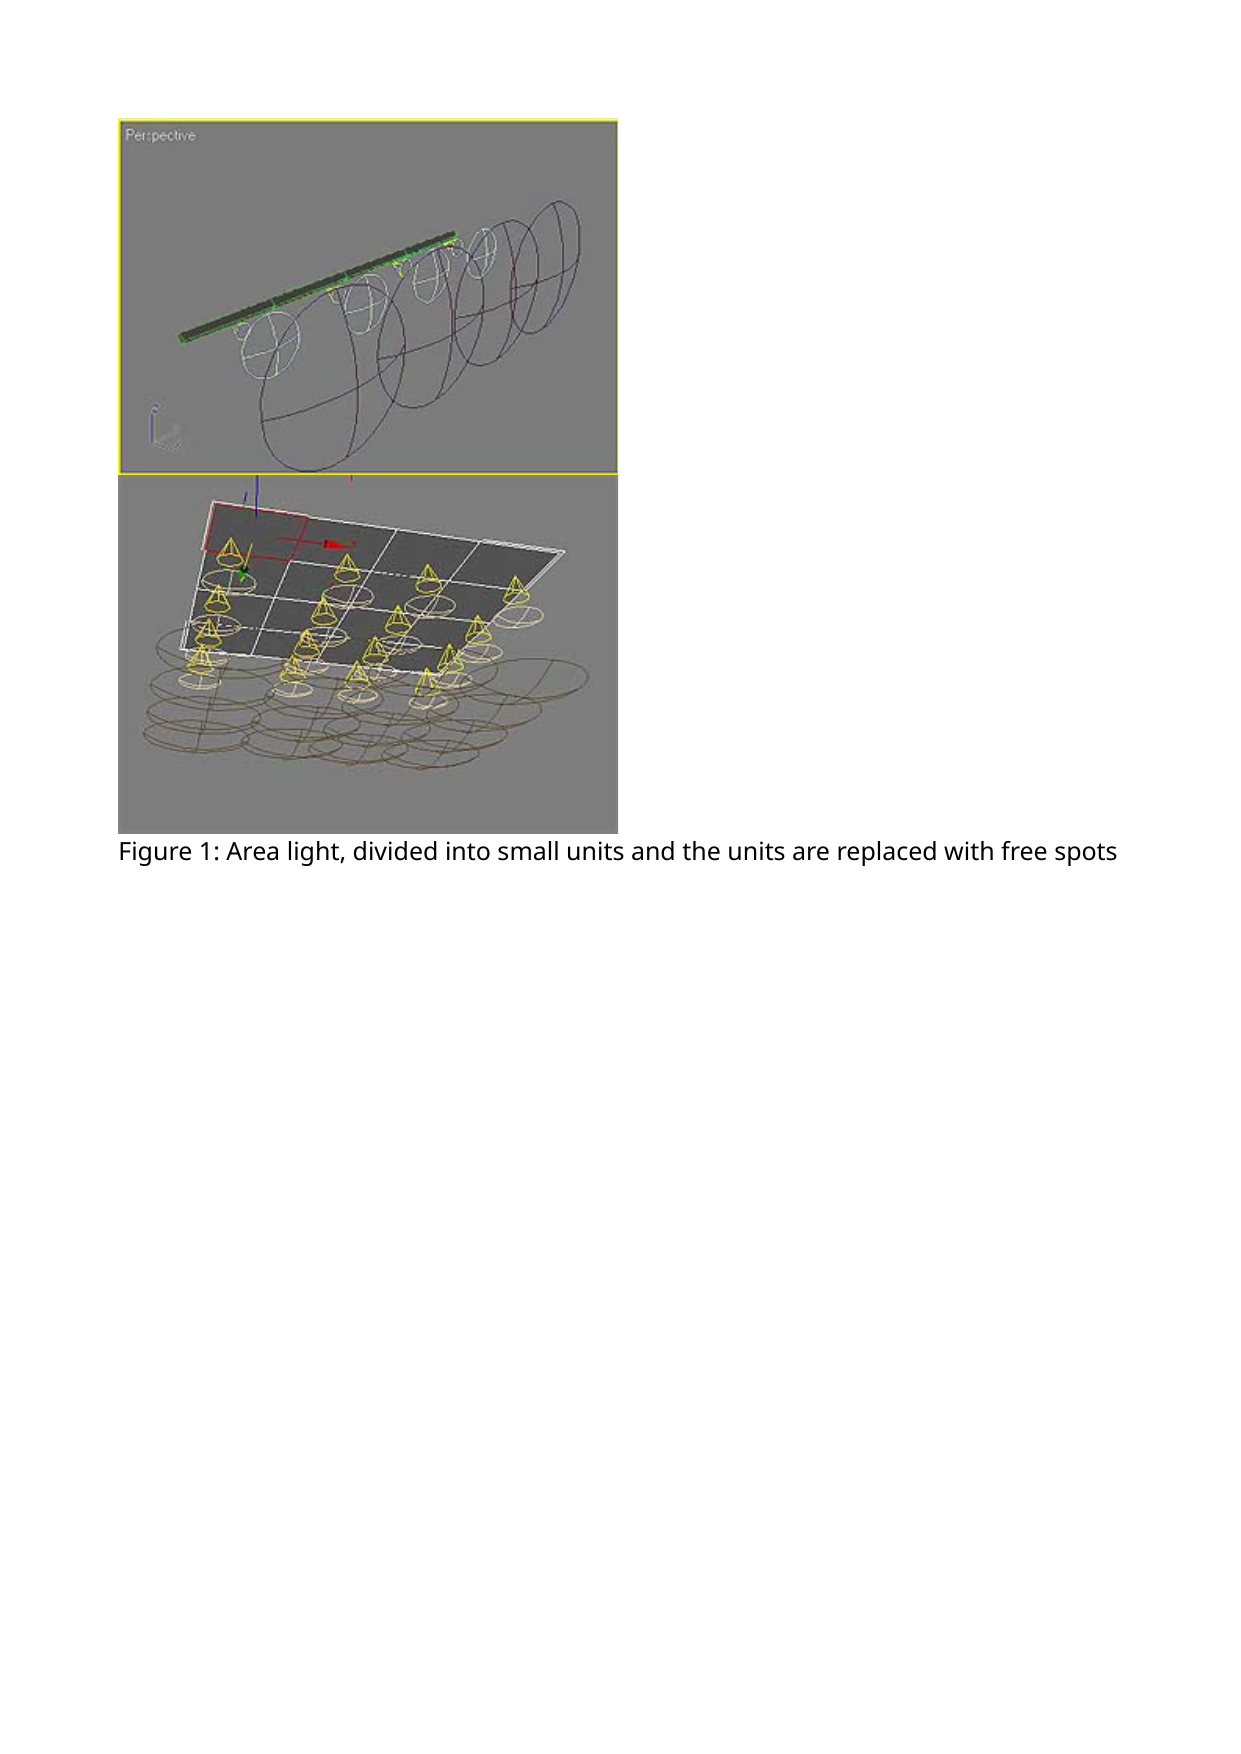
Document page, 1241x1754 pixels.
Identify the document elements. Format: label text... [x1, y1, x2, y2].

text Figure 1: Area light, divided into small units and the units are replaced with free spots [118, 833, 1122, 868]
picture [118, 118, 619, 834]
